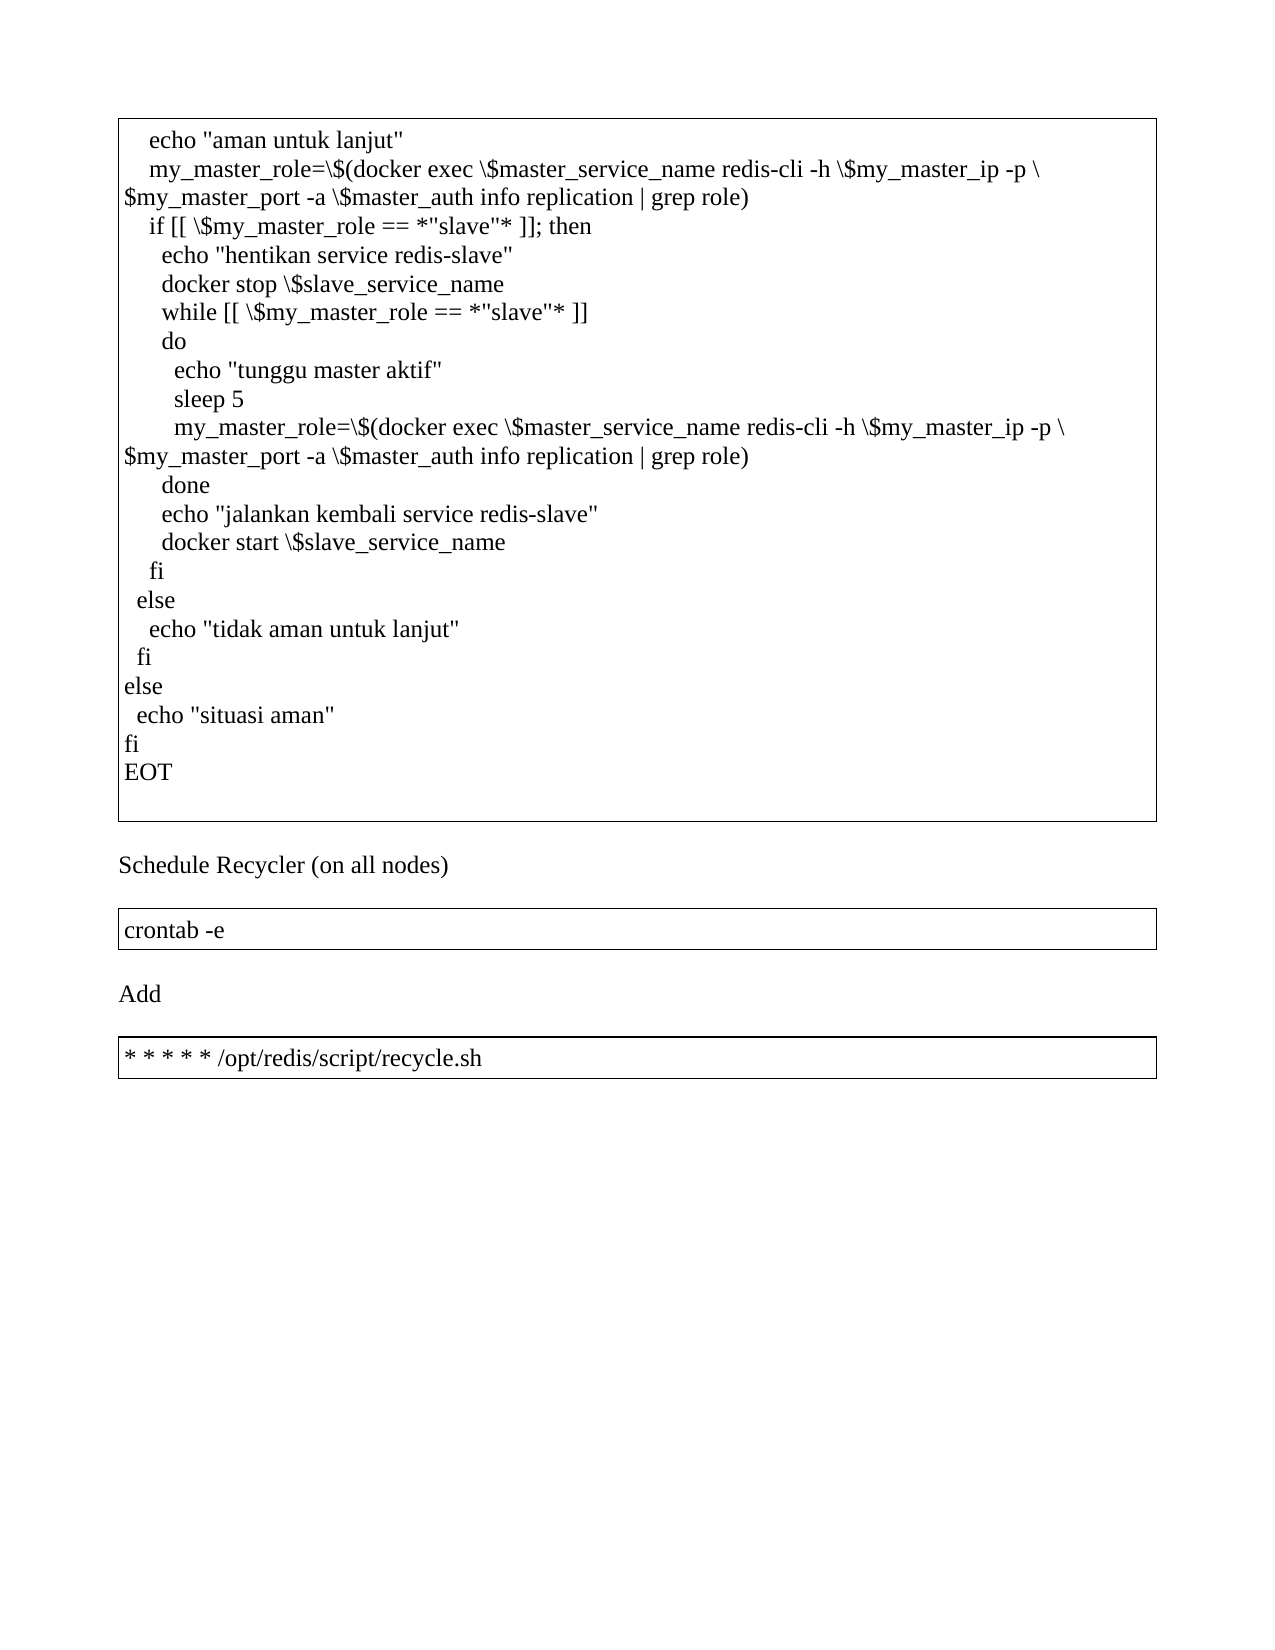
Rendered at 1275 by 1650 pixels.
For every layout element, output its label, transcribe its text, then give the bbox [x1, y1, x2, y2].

table_header echo "aman untuk lanjut" my_master_role=\$(docker exec \$master_service_name redis-cli -h \$my_master_ip -p \$my_master_port -a \$master_auth info replication | grep role) if [[ \$my_master_role == *"slave"* ]]; then echo "hentikan service redis-slave" docker stop \$slave_service_name while [[ \$my_master_role == *"slave"* ]] do echo "tunggu master aktif" sleep 5 my_master_role=\$(docker exec \$master_service_name redis-cli -h \$my_master_ip -p \$my_master_port -a \$master_auth info replication | grep role) done echo "jalankan kembali service redis-slave" docker start \$slave_service_name fi else echo "tidak aman untuk lanjut" fi else echo "situasi aman" fi EOT [119, 119, 1156, 821]
table_header * * * * * /opt/redis/script/recycle.sh [119, 1038, 1156, 1078]
text Add [118, 979, 1157, 1008]
table_header crontab -e [119, 909, 1156, 949]
text Schedule Recycler (on all nodes) [118, 850, 1157, 879]
